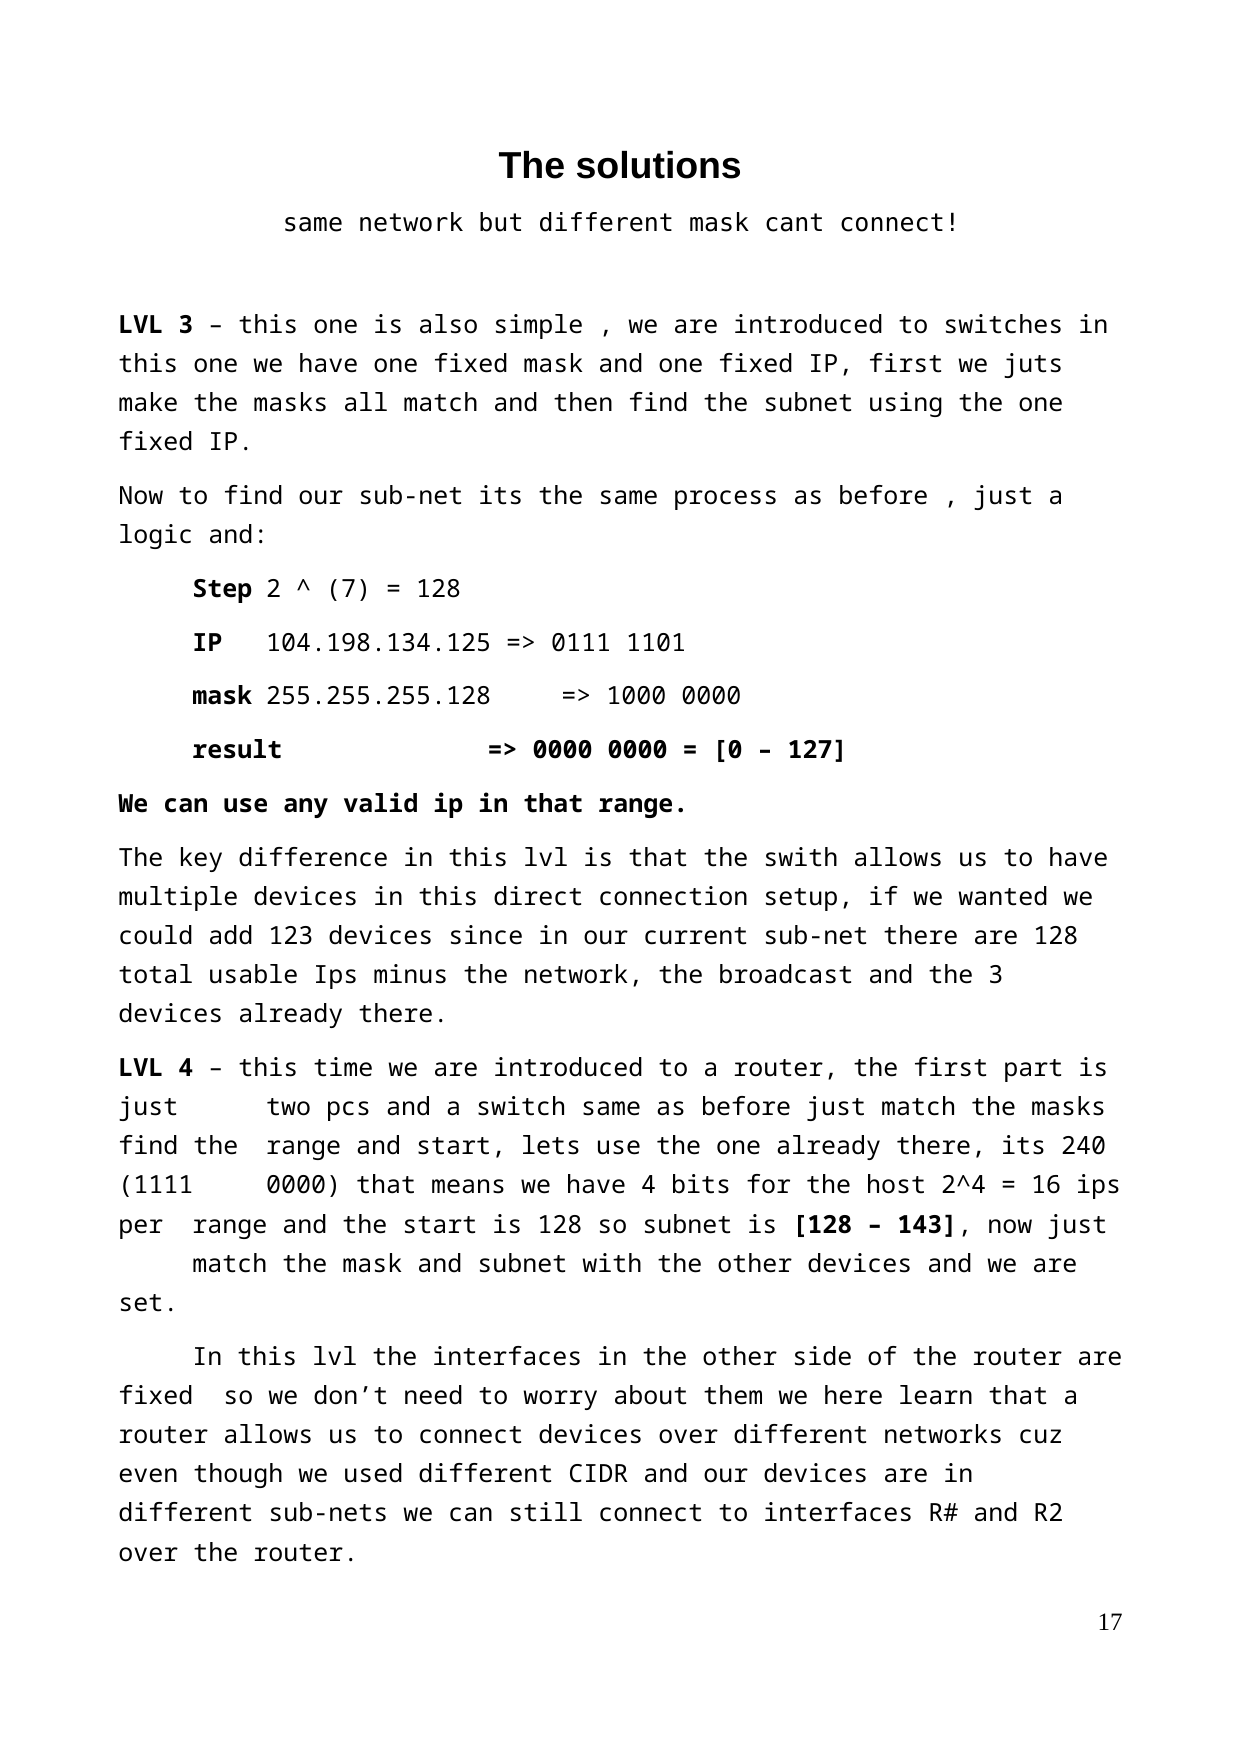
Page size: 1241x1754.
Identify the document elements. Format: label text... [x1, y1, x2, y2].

text In this lvl the interfaces in the other side of the router are fixed so we don’t need to worry about them we here learn that a router allows us to connect devices over different networks cuz even though we used different CIDR and our devices are in different sub-nets we can still connect to interfaces R# and R2 over the router. [118, 1338, 1122, 1568]
subtitle The solutions [118, 143, 1122, 186]
text LVL 4 – this time we are introduced to a router, the first part is just two pcs and a switch same as before just match the masks find the range and start, lets use the one already there, its 240 (1111 0000) that means we have 4 bits for the host 2^4 = 16 ips per range and the start is 128 so subnet is [128 – 143], now just match the mask and subnet with the other devices and we are set. [118, 1049, 1122, 1319]
text The key difference in this lvl is that the swith allows us to have multiple devices in this direct connection setup, if we wanted we could add 123 devices since in our current sub-net there are 128 total usable Ips minus the network, the broadcast and the 3 devices already there. [118, 839, 1122, 1030]
text Now to find our sub-net its the same process as before , just a logic and: [118, 477, 1122, 551]
text IP 104.198.134.125 => 0111 1101 [118, 624, 1122, 658]
text Step 2 ^ (7) = 128 [118, 570, 1122, 604]
text We can use any valid ip in that range. [118, 785, 1122, 819]
text result => 0000 0000 = [0 – 127] [118, 732, 1122, 766]
text LVL 3 – this one is also simple , we are introduced to switches in this one we have one fixed mask and one fixed IP, first we juts make the masks all match and then find the subnet using the one fixed IP. [118, 306, 1122, 458]
text mask 255.255.255.128 => 1000 0000 [118, 678, 1122, 712]
